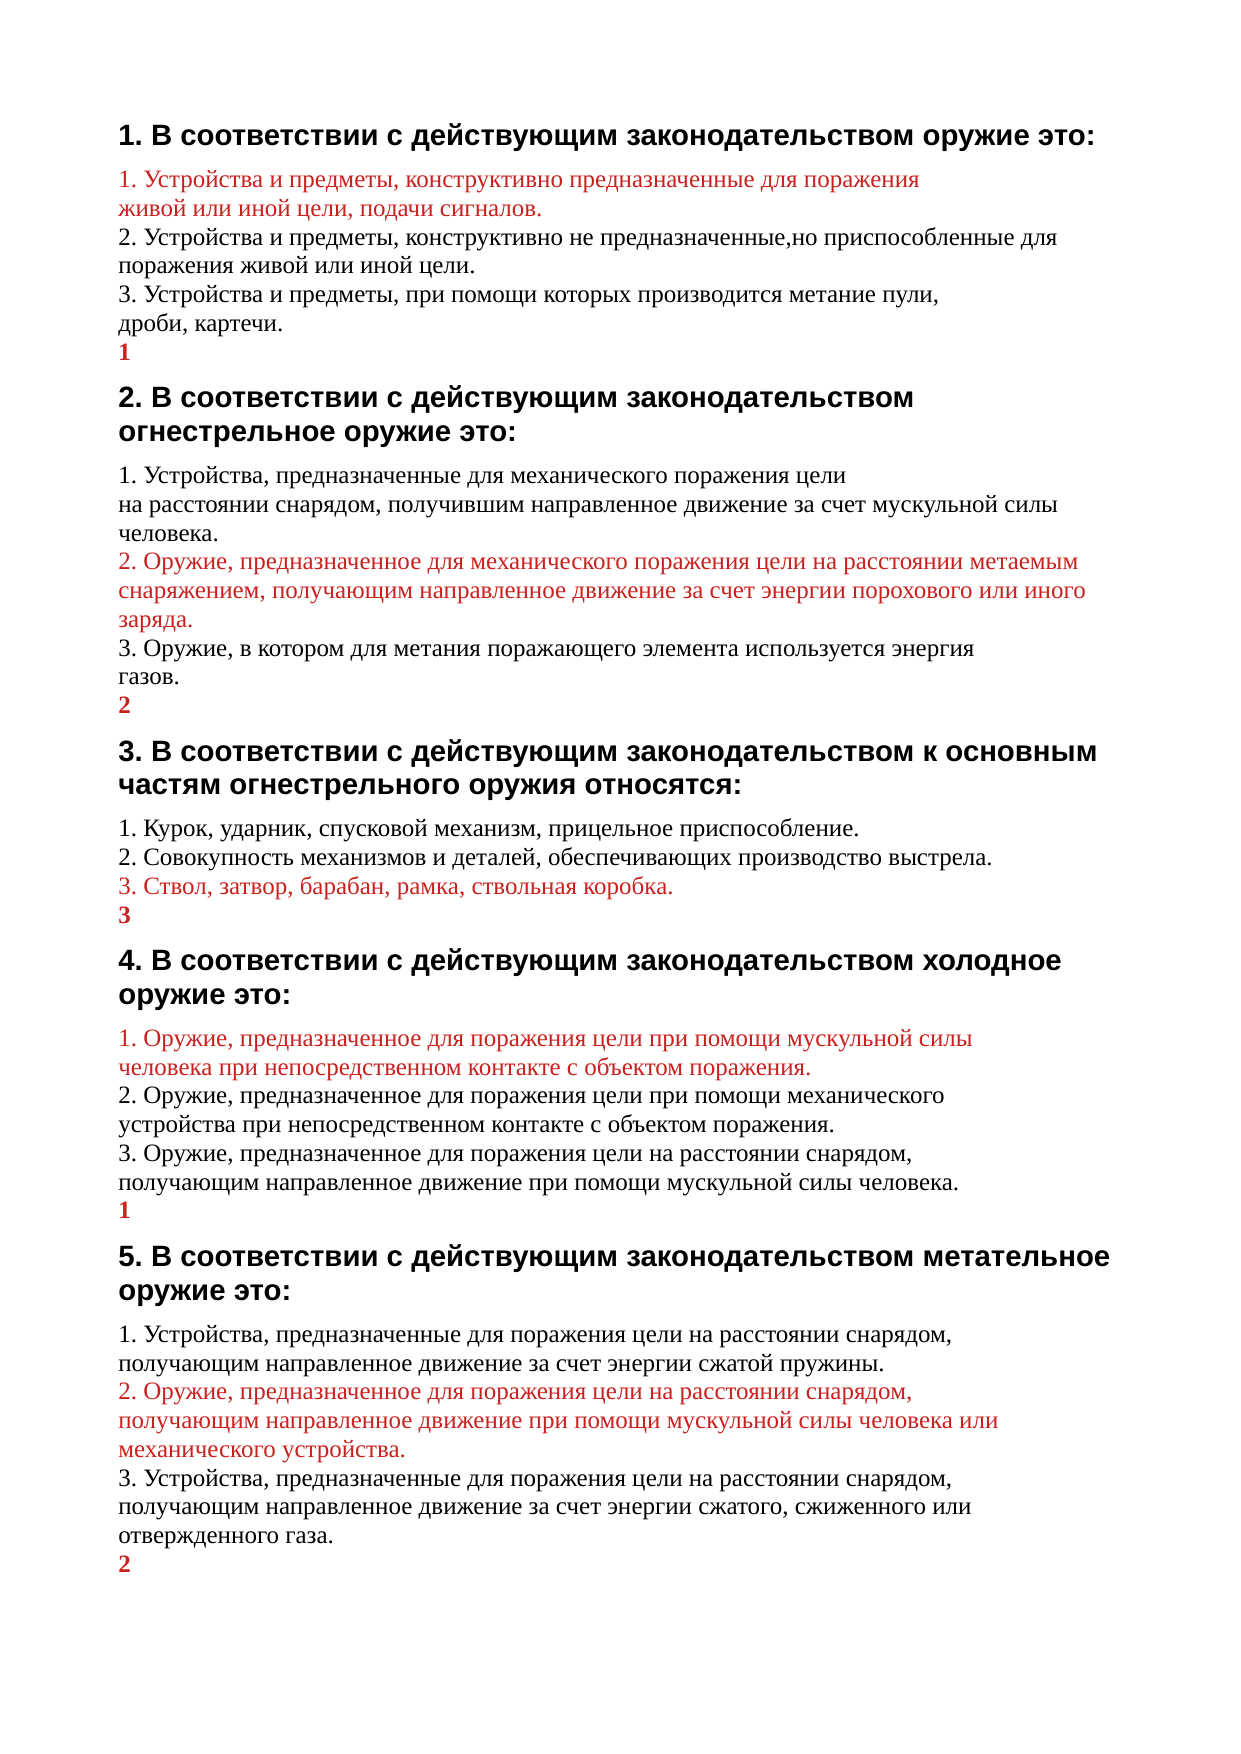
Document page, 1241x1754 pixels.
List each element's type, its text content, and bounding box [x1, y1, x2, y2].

text на расстоянии снарядом, получившим направленное движение за счет мускульной силы [118, 489, 1122, 518]
text 2. Оружие, предназначенное для механического поражения цели на расстоянии метаемым снаряжением, получающим направленное движение за счет энергии порохового или иного заряда. [118, 546, 1122, 633]
subtitle 2. В соответствии с действующим законодательством огнестрельное оружие это: [118, 380, 1122, 448]
text 1. Оружие, предназначенное для поражения цели при помощи мускульной силы [118, 1023, 1122, 1052]
text дроби, картечи. [118, 308, 1122, 337]
text 3. Оружие, предназначенное для поражения цели на расстоянии снарядом, [118, 1138, 1122, 1167]
text 1. Устройства, предназначенные для поражения цели на расстоянии снарядом, [118, 1319, 1122, 1348]
text 1 [118, 1196, 1122, 1224]
text 3. Ствол, затвор, барабан, рамка, ствольная коробка. [118, 871, 1122, 900]
subtitle 4. В соответствии с действующим законодательством холодное оружие это: [118, 943, 1122, 1011]
text газов. [118, 661, 1122, 690]
text 1. Курок, ударник, спусковой механизм, прицельное приспособление. [118, 813, 1122, 842]
text 1. Устройства, предназначенные для механического поражения цели [118, 460, 1122, 489]
text получающим направленное движение за счет энергии сжатого, сжиженного или [118, 1491, 1122, 1520]
text 2. Оружие, предназначенное для поражения цели при помощи механического [118, 1081, 1122, 1109]
subtitle 5. В соответствии с действующим законодательством метательное оружие это: [118, 1239, 1122, 1306]
subtitle 1. В соответствии с действующим законодательством оружие это: [118, 118, 1122, 152]
text 3. Устройства, предназначенные для поражения цели на расстоянии снарядом, [118, 1463, 1122, 1491]
text 3. Устройства и предметы, при помощи которых производится метание пули, [118, 279, 1122, 308]
text 3 [118, 900, 1122, 928]
text человека. [118, 518, 1122, 546]
subtitle 3. В соответствии с действующим законодательством к основным частям огнестрельного оружия относятся: [118, 733, 1122, 801]
text 1. Устройства и предметы, конструктивно предназначенные для поражения [118, 164, 1122, 193]
text 2. Совокупность механизмов и деталей, обеспечивающих производство выстрела. [118, 842, 1122, 871]
text 3. Оружие, в котором для метания поражающего элемента используется энергия [118, 633, 1122, 661]
text 2. Оружие, предназначенное для поражения цели на расстоянии снарядом, [118, 1376, 1122, 1405]
text получающим направленное движение при помощи мускульной силы человека. [118, 1167, 1122, 1196]
text устройства при непосредственном контакте с объектом поражения. [118, 1109, 1122, 1138]
text 2 [118, 690, 1122, 719]
text механического устройства. [118, 1434, 1122, 1463]
text 1 [118, 337, 1122, 366]
text получающим направленное движение за счет энергии сжатой пружины. [118, 1348, 1122, 1376]
text получающим направленное движение при помощи мускульной силы человека или [118, 1405, 1122, 1434]
text живой или иной цели, подачи сигналов. [118, 193, 1122, 222]
text 2 [118, 1549, 1122, 1578]
text отвержденного газа. [118, 1520, 1122, 1549]
text человека при непосредственном контакте с объектом поражения. [118, 1052, 1122, 1081]
text 2. Устройства и предметы, конструктивно не предназначенные,но приспособленные для поражения живой или иной цели. [118, 222, 1122, 279]
